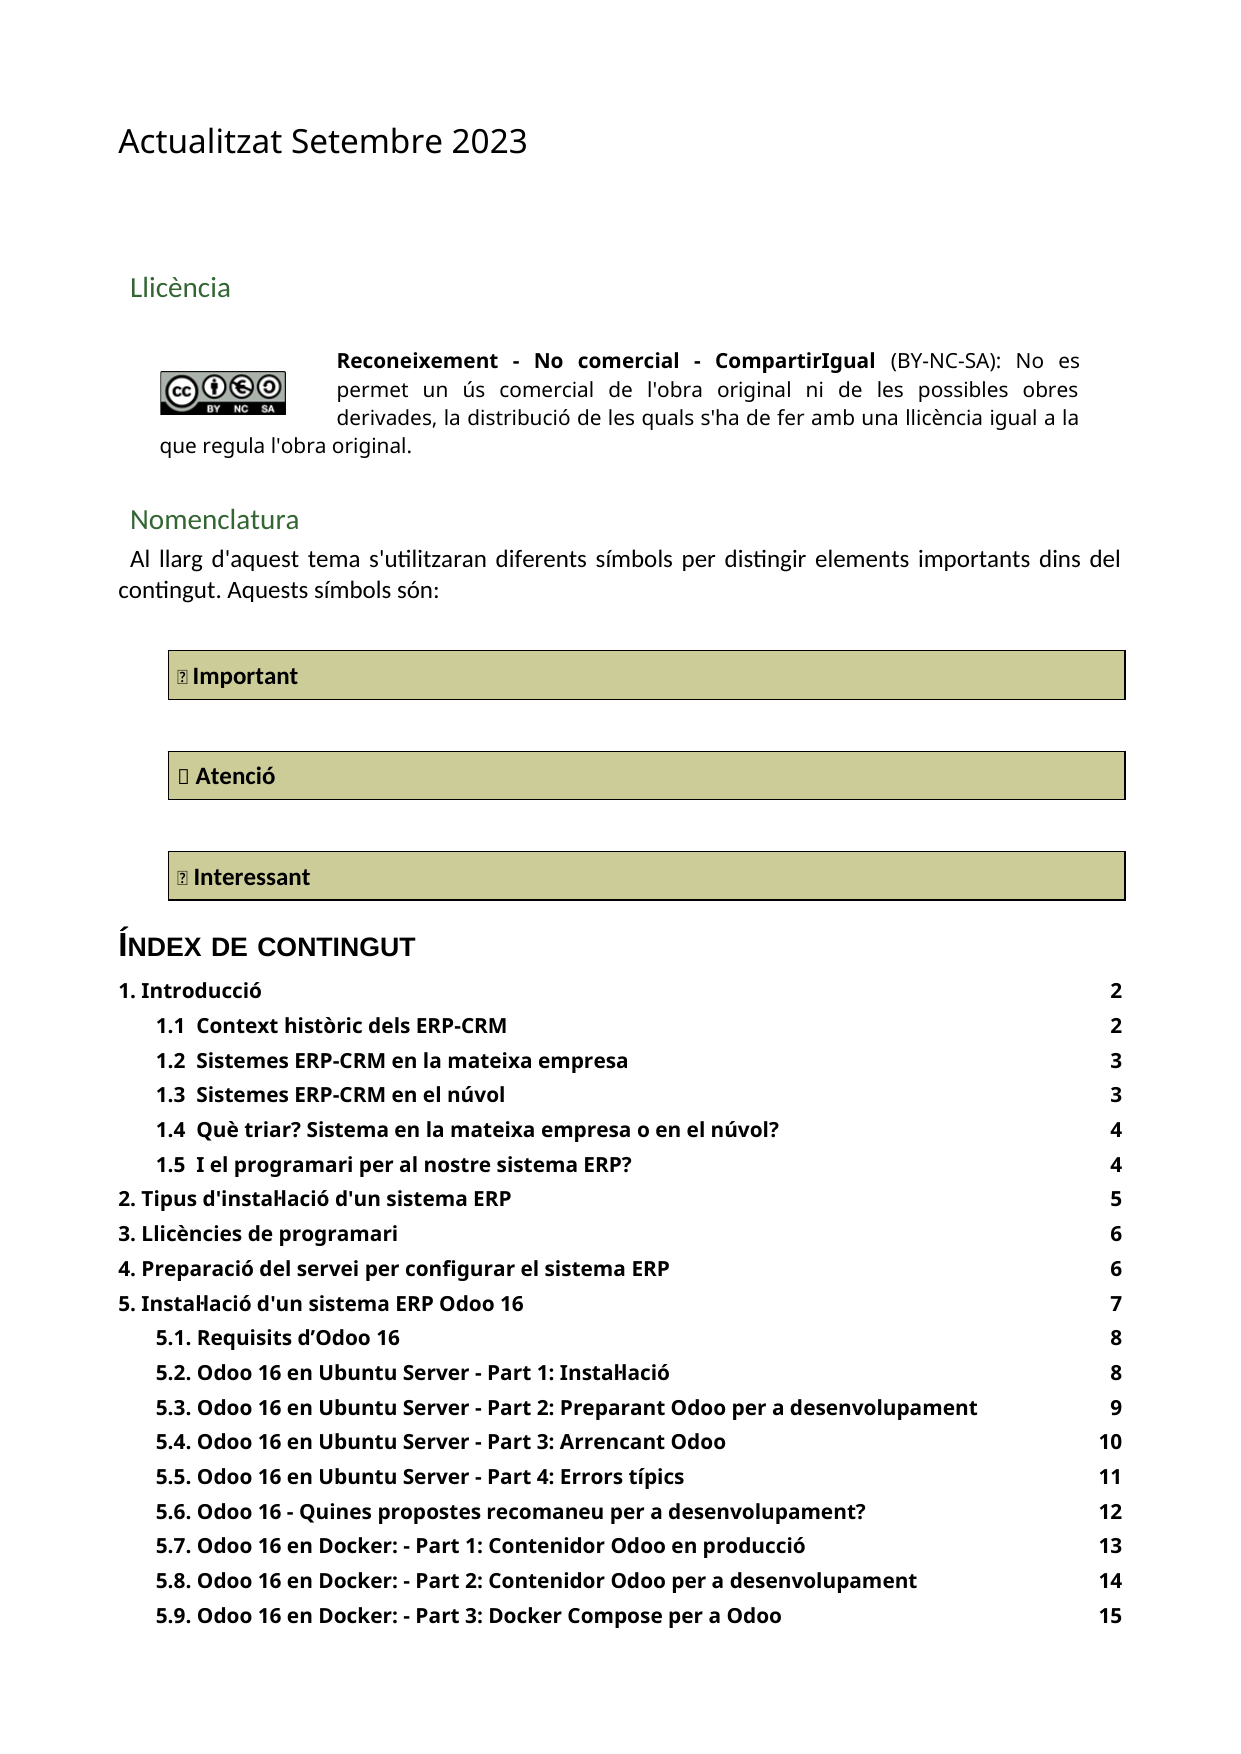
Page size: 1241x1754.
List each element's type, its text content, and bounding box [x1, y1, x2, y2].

picture [160, 371, 286, 415]
text 2. Tipus d'instal·lació d'un sistema ERP 5 [118, 1184, 1122, 1213]
text 1.3 Sistemes ERP-CRM en el núvol 3 [156, 1081, 1122, 1109]
text 5.9. Odoo 16 en Docker: - Part 3: Docker Compose per a Odoo 15 [156, 1601, 1122, 1629]
text 1.1 Context històric dels ERP-CRM 2 [156, 1011, 1122, 1039]
text 3. Llicències de programari 6 [118, 1219, 1122, 1248]
text Reconeixement - No comercial - CompartirIgual (BY-NC-SA): No es permet un ús comercial de l'obra original ni de les possibles obres derivades, la distribució de les quals s'ha de fer amb una llicència igual a la que regula l'obra original. [159, 346, 1080, 460]
text 1. Introducció 2 [118, 976, 1122, 1005]
text 5.2. Odoo 16 en Ubuntu Server - Part 1: Instal·lació 8 [156, 1358, 1122, 1386]
text Nomenclatura [118, 501, 1122, 537]
text 5. Instal·lació d'un sistema ERP Odoo 16 7 [118, 1289, 1122, 1317]
text 📖 Important [169, 651, 1124, 699]
text Llicència [118, 269, 1122, 305]
text Al llarg d'aquest tema s'utilitzaran diferents símbols per distingir elements importants dins del contingut. Aquests símbols són: [118, 543, 1122, 604]
text 1.4 Què triar? Sistema en la mateixa empresa o en el núvol? 4 [156, 1115, 1122, 1144]
text 5.4. Odoo 16 en Ubuntu Server - Part 3: Arrencant Odoo 10 [156, 1427, 1122, 1456]
text 💬 Interessant [169, 852, 1124, 899]
text 1.2 Sistemes ERP-CRM en la mateixa empresa 3 [156, 1046, 1122, 1074]
text ❕ Atenció [169, 752, 1124, 799]
text Actualitzat Setembre 2023 [118, 118, 1122, 163]
text 4. Preparació del servei per configurar el sistema ERP 6 [118, 1254, 1122, 1282]
text 5.7. Odoo 16 en Docker: - Part 1: Contenidor Odoo en producció 13 [156, 1531, 1122, 1560]
text 5.5. Odoo 16 en Ubuntu Server - Part 4: Errors típics 11 [156, 1462, 1122, 1491]
text 5.1. Requisits d’Odoo 16 8 [156, 1323, 1122, 1352]
text 5.6. Odoo 16 - Quines propostes recomaneu per a desenvolupament? 12 [156, 1497, 1122, 1525]
text Índex de contingut [118, 926, 1122, 964]
text 5.8. Odoo 16 en Docker: - Part 2: Contenidor Odoo per a desenvolupament 14 [156, 1566, 1122, 1594]
text 5.3. Odoo 16 en Ubuntu Server - Part 2: Preparant Odoo per a desenvolupament 9 [156, 1393, 1122, 1421]
text 1.5 I el programari per al nostre sistema ERP? 4 [156, 1150, 1122, 1178]
